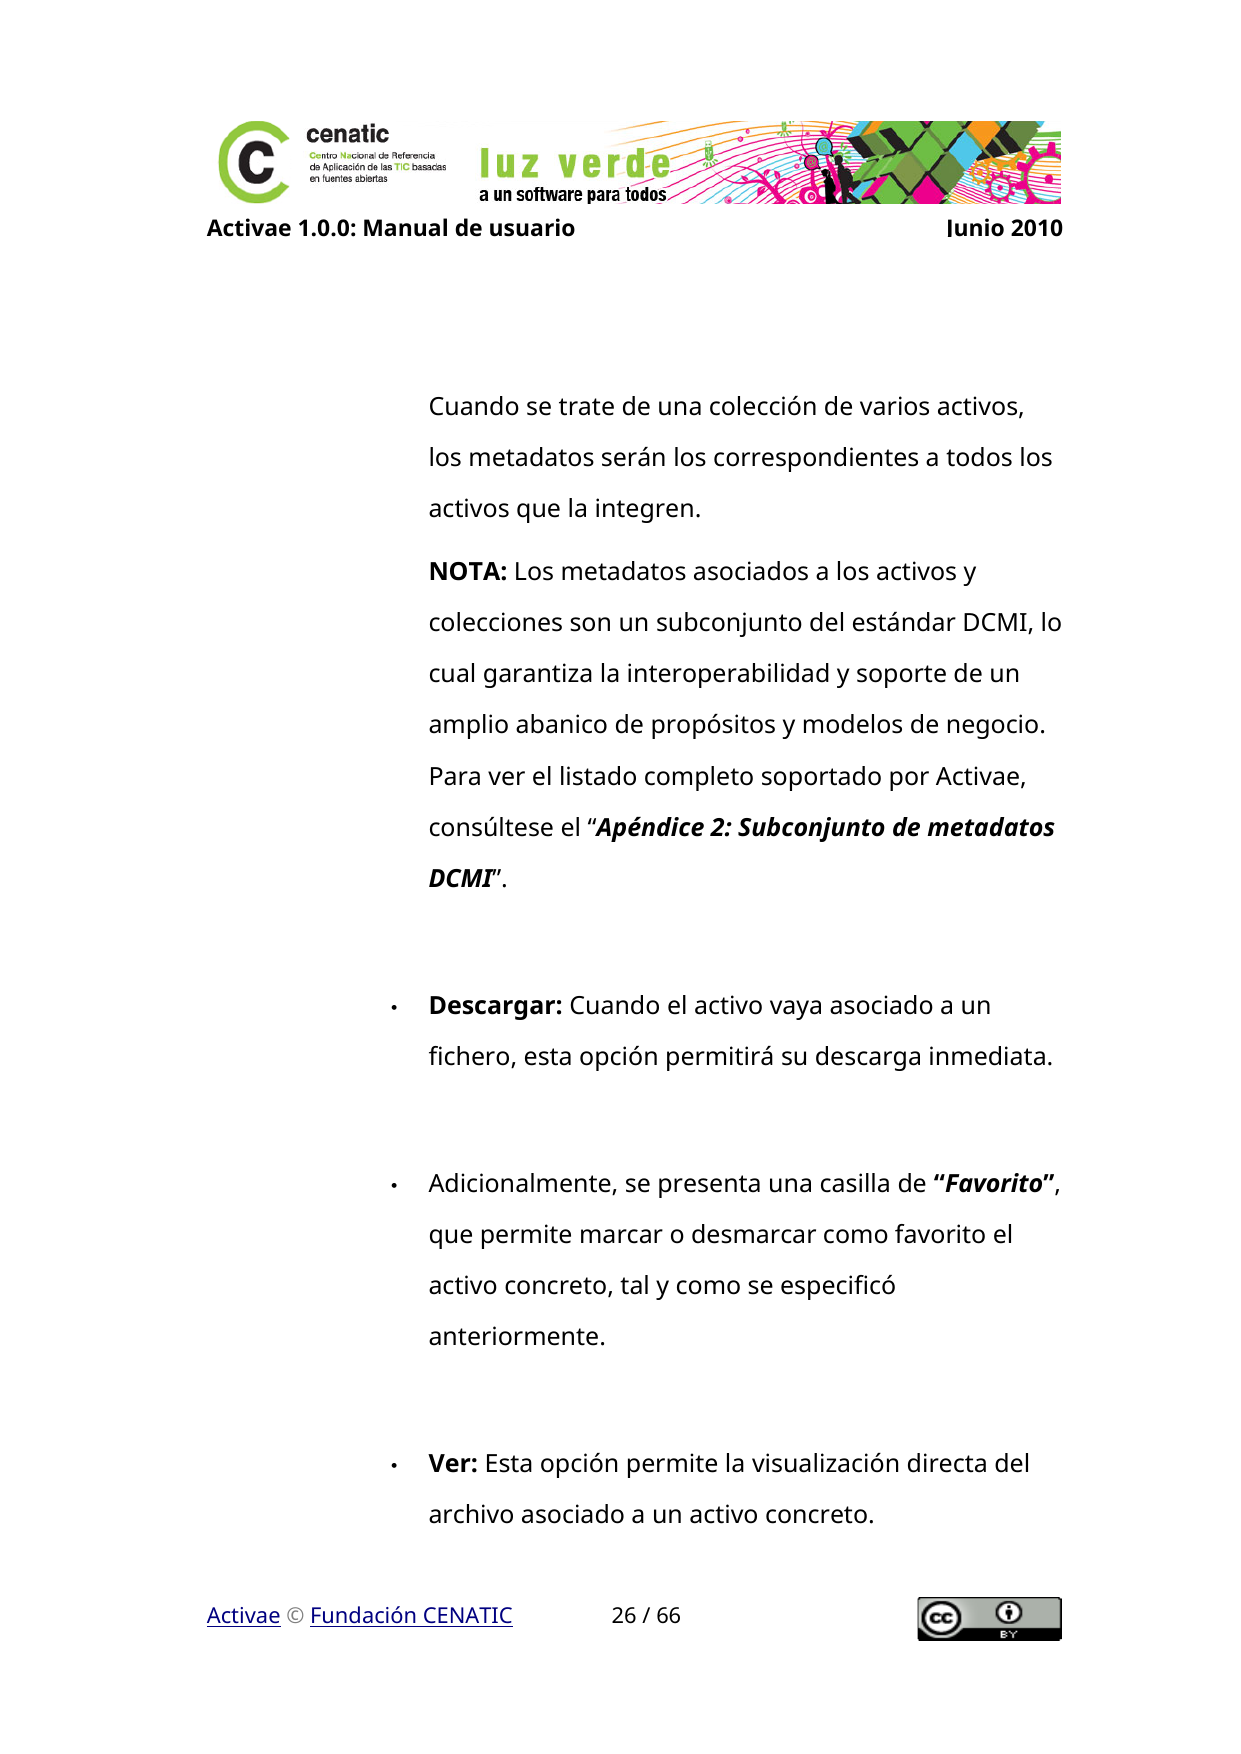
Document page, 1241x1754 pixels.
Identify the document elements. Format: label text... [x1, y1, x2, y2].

list Adicionalmente, se presenta una casilla de “Favorito”, que permite marcar o desmarcar como favorito el activo concreto, tal y como se especificó anteriormente. [391, 1165, 1063, 1353]
list Descargar: Cuando el activo vaya asociado a un fichero, esta opción permitirá su descarga inmediata. [391, 987, 1063, 1072]
picture [211, 121, 1061, 204]
list NOTA: Los metadatos asociados a los activos y colecciones son un subconjunto del estándar DCMI, lo cual garantiza la interoperabilidad y soporte de un amplio abanico de propósitos y modelos de negocio. Para ver el listado completo soportado por Activae, consúltese el “Apéndice 2: Subconjunto de metadatos DCMI”. [391, 554, 1063, 894]
picture [917, 1597, 1062, 1641]
list Ver: Esta opción permite la visualización directa del archivo asociado a un activo concreto. [391, 1446, 1063, 1531]
list Cuando se trate de una colección de varios activos, los metadatos serán los correspondientes a todos los activos que la integren. [391, 388, 1063, 524]
